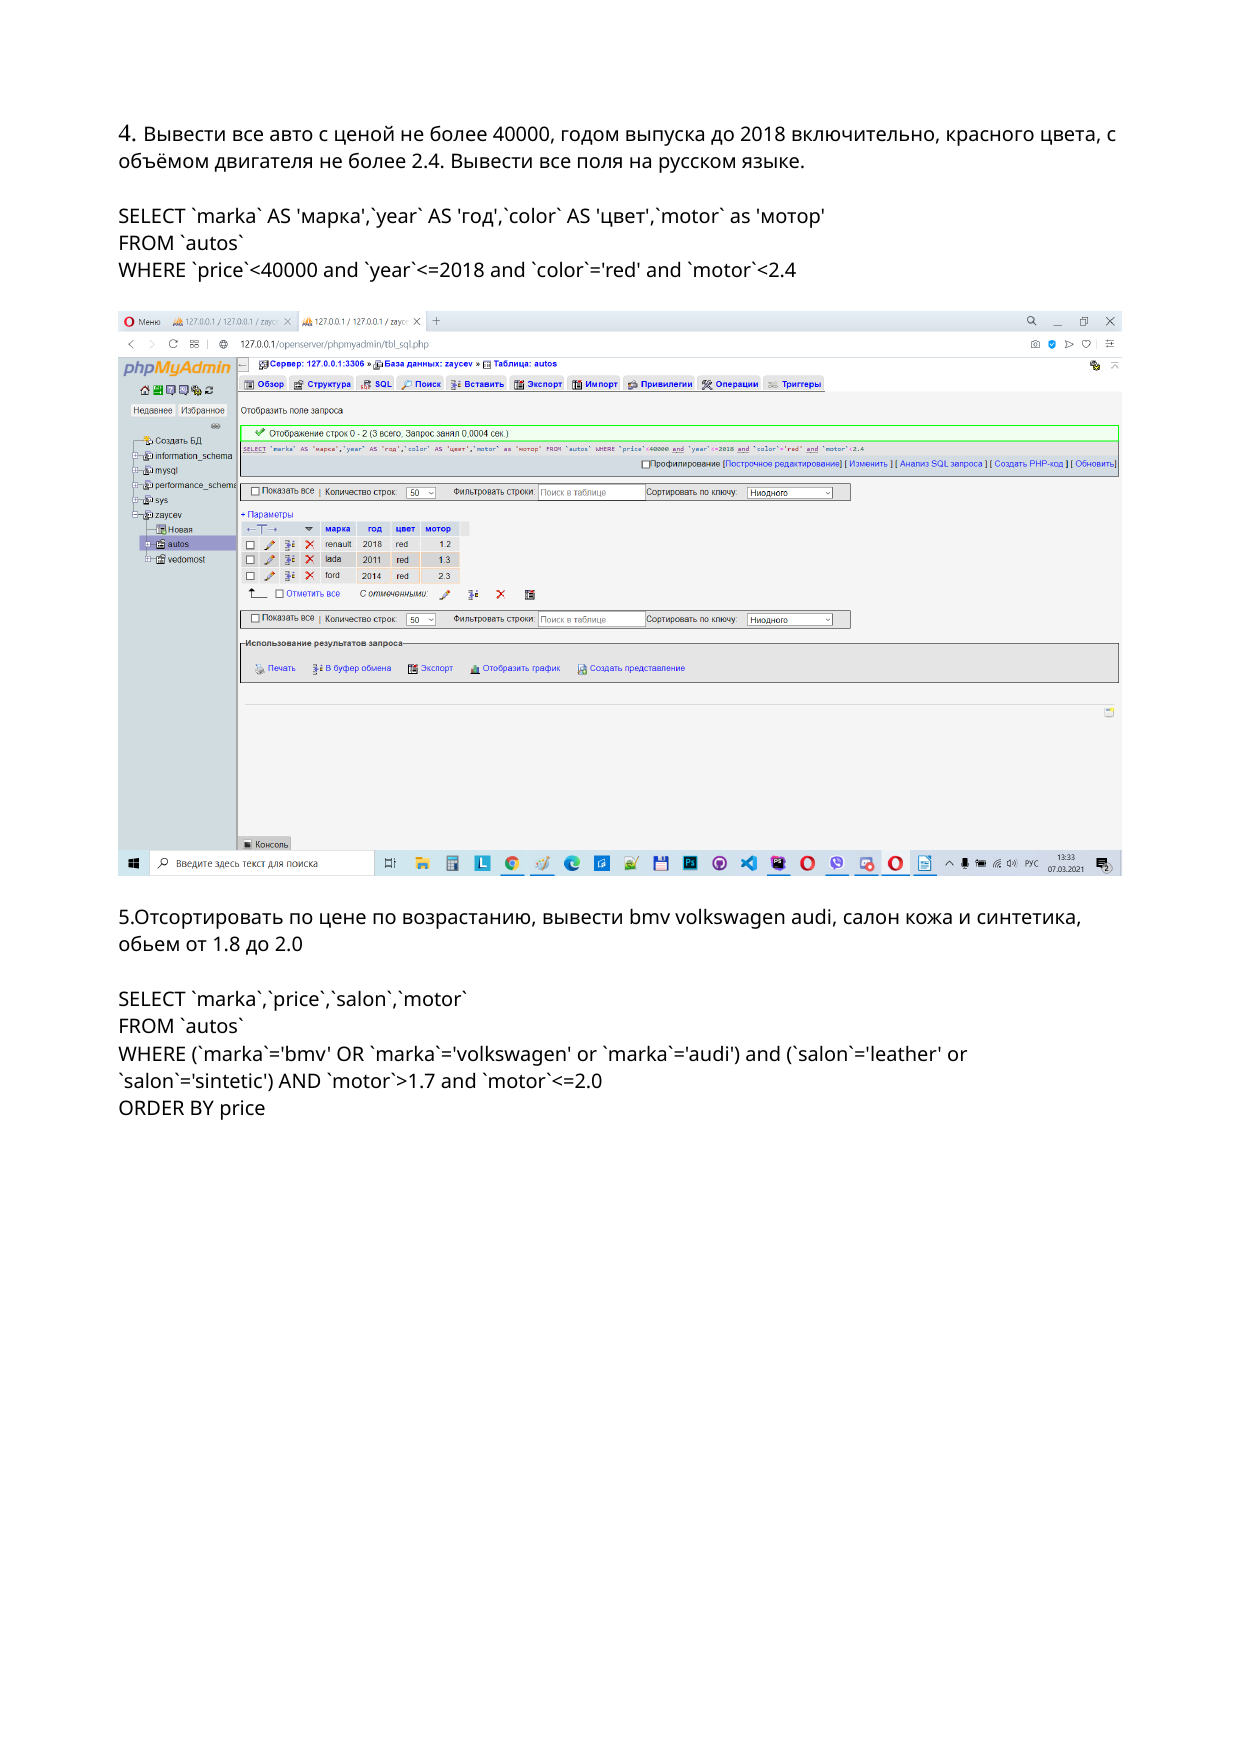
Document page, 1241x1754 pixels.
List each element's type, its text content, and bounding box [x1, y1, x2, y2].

text FROM `autos` [118, 229, 1122, 257]
text SELECT `marka` AS 'марка',`year` AS 'год',`color` AS 'цвет',`motor` as 'мотор' [118, 202, 1122, 229]
text WHERE `price`<40000 and `year`<=2018 and `color`='red' and `motor`<2.4 [118, 257, 1122, 284]
text FROM `autos` [118, 1012, 1122, 1039]
text WHERE (`marka`='bmv' OR `marka`='volkswagen' or `marka`='audi') and (`salon`='leather' or `salon`='sintetic') AND `motor`>1.7 and `motor`<=2.0 [118, 1039, 1122, 1094]
text 5.Отсортировать по цене по возрастанию, вывести bmv volkswagen audi, салон кожа и синтетика, обьем от 1.8 до 2.0 [118, 903, 1122, 958]
picture [118, 311, 1123, 876]
text ORDER BY price [118, 1094, 1122, 1121]
text 4. Вывести все авто с ценой не более 40000, годом выпуска до 2018 включительно, красного цвета, с объёмом двигателя не более 2.4. Вывести все поля на русском языке. [118, 118, 1122, 175]
text SELECT `marka`,`price`,`salon`,`motor` [118, 985, 1122, 1012]
